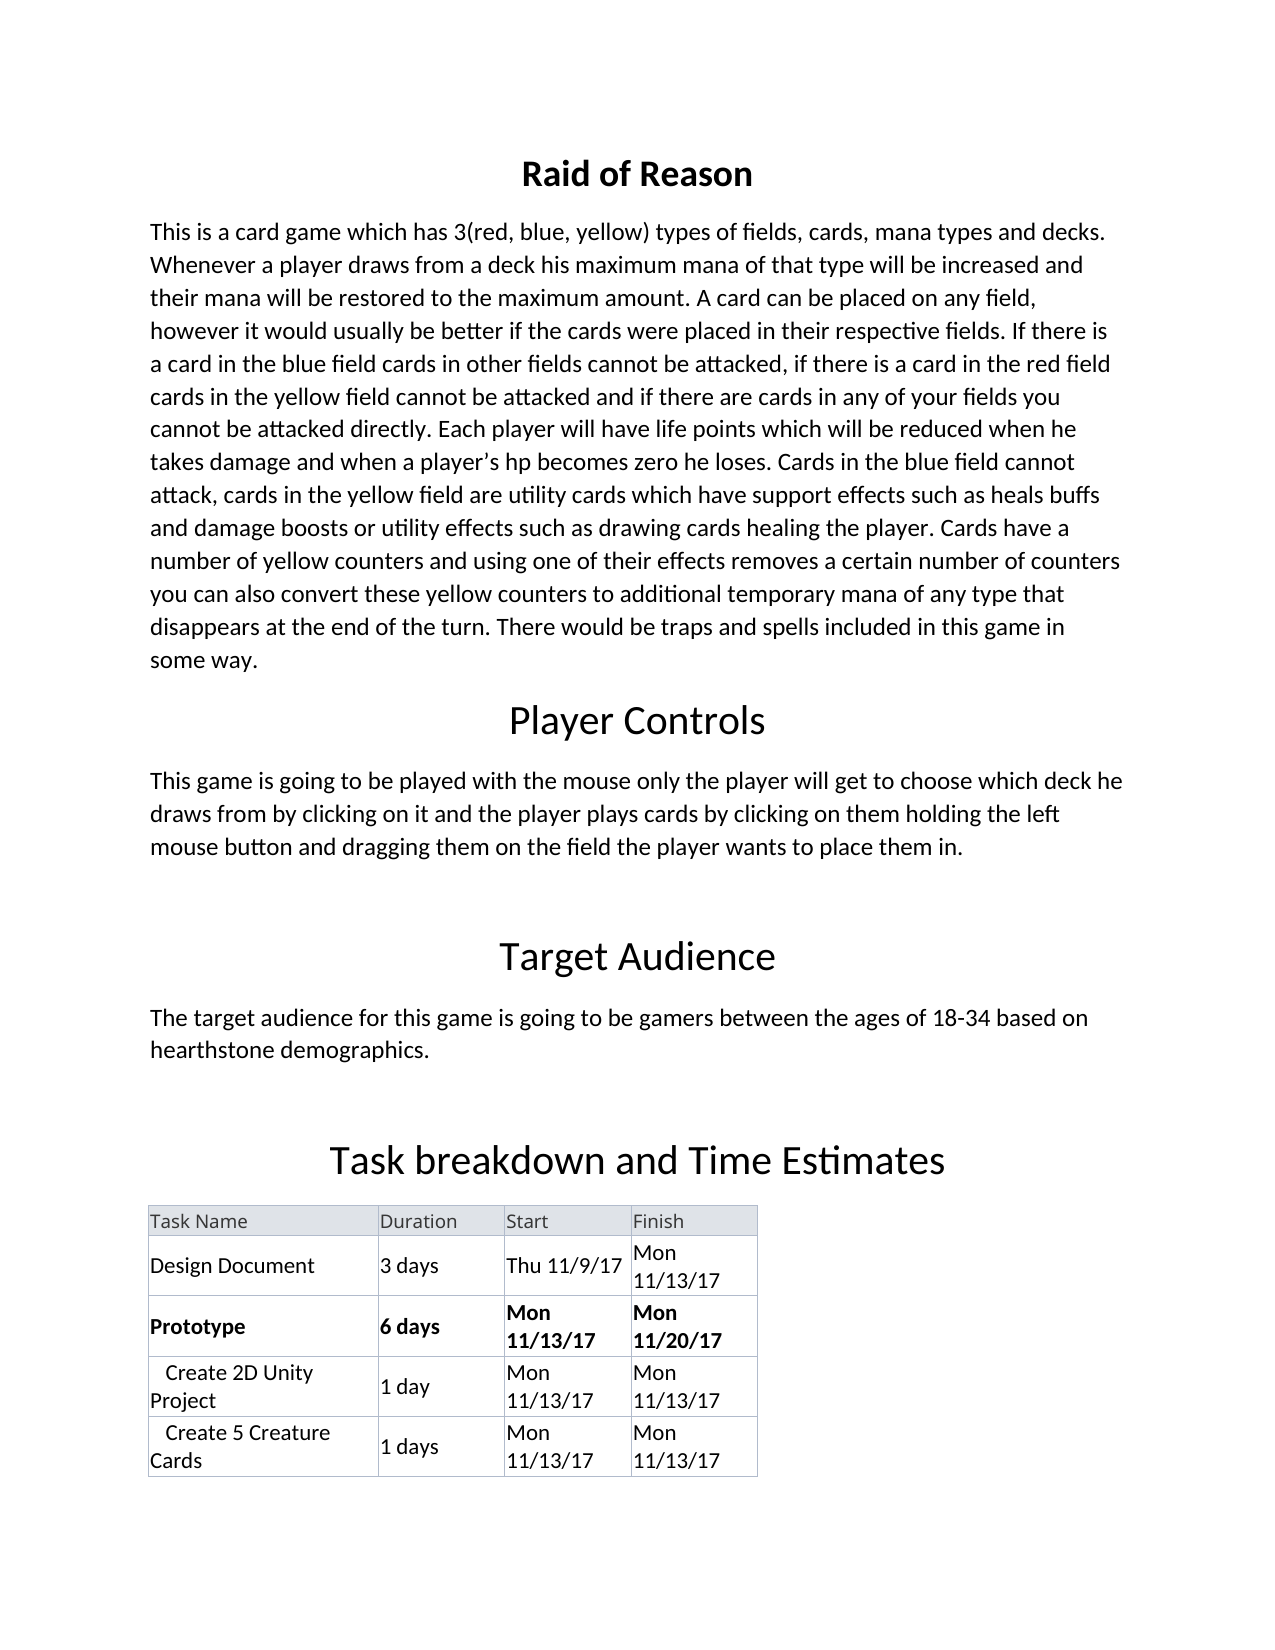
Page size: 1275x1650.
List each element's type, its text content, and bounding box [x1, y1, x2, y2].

text Player Controls [150, 694, 1125, 744]
table_cell Prototype [149, 1296, 378, 1356]
table_header Task Name [149, 1206, 378, 1235]
table_cell 3 days [379, 1236, 504, 1295]
text Target Audience [150, 930, 1125, 981]
table_cell Mon 11/13/17 [632, 1236, 757, 1295]
table_cell 1 days [379, 1417, 504, 1476]
table_cell Thu 11/9/17 [505, 1236, 631, 1295]
table_cell 6 days [379, 1296, 504, 1356]
text Task breakdown and Time Estimates [150, 1134, 1125, 1185]
table_cell Create 5 Creature Cards [149, 1417, 378, 1476]
text This is a card game which has 3(red, blue, yellow) types of fields, cards, mana types and decks. Whenever a player draws from a deck his maximum mana of that type will be increased and their mana will be restored to the maximum amount. A card can be placed on any field, however it would usually be better if the cards were placed in their respective fields. If there is a card in the blue field cards in other fields cannot be attacked, if there is a card in the red field cards in the yellow field cannot be attacked and if there are cards in any of your fields you cannot be attacked directly. Each player will have life points which will be reduced when he takes damage and when a player’s hp becomes zero he loses. Cards in the blue field cannot attack, cards in the yellow field are utility cards which have support effects such as heals buffs and damage boosts or utility effects such as drawing cards healing the player. Cards have a number of yellow counters and using one of their effects removes a certain number of counters you can also convert these yellow counters to additional temporary mana of any type that disappears at the end of the turn. There would be traps and spells included in this game in some way. [150, 216, 1125, 674]
table_header Finish [632, 1206, 757, 1235]
text Raid of Reason [150, 150, 1125, 196]
table_cell Mon 11/13/17 [632, 1417, 757, 1476]
table_cell Mon 11/13/17 [632, 1357, 757, 1416]
table_cell Design Document [149, 1236, 378, 1295]
text The target audience for this game is going to be gamers between the ages of 18-34 based on hearthstone demographics. [150, 1002, 1125, 1065]
table_cell Mon 11/13/17 [505, 1357, 631, 1416]
table_cell Mon 11/20/17 [632, 1296, 757, 1356]
table_header Start [505, 1206, 631, 1235]
table_cell Mon 11/13/17 [505, 1417, 631, 1476]
table_cell Create 2D Unity Project [149, 1357, 378, 1416]
table_cell Mon 11/13/17 [505, 1296, 631, 1356]
text This game is going to be played with the mouse only the player will get to choose which deck he draws from by clicking on it and the player plays cards by clicking on them holding the left mouse button and dragging them on the field the player wants to place them in. [150, 765, 1125, 862]
table_cell 1 day [379, 1357, 504, 1416]
table_header Duration [379, 1206, 504, 1235]
